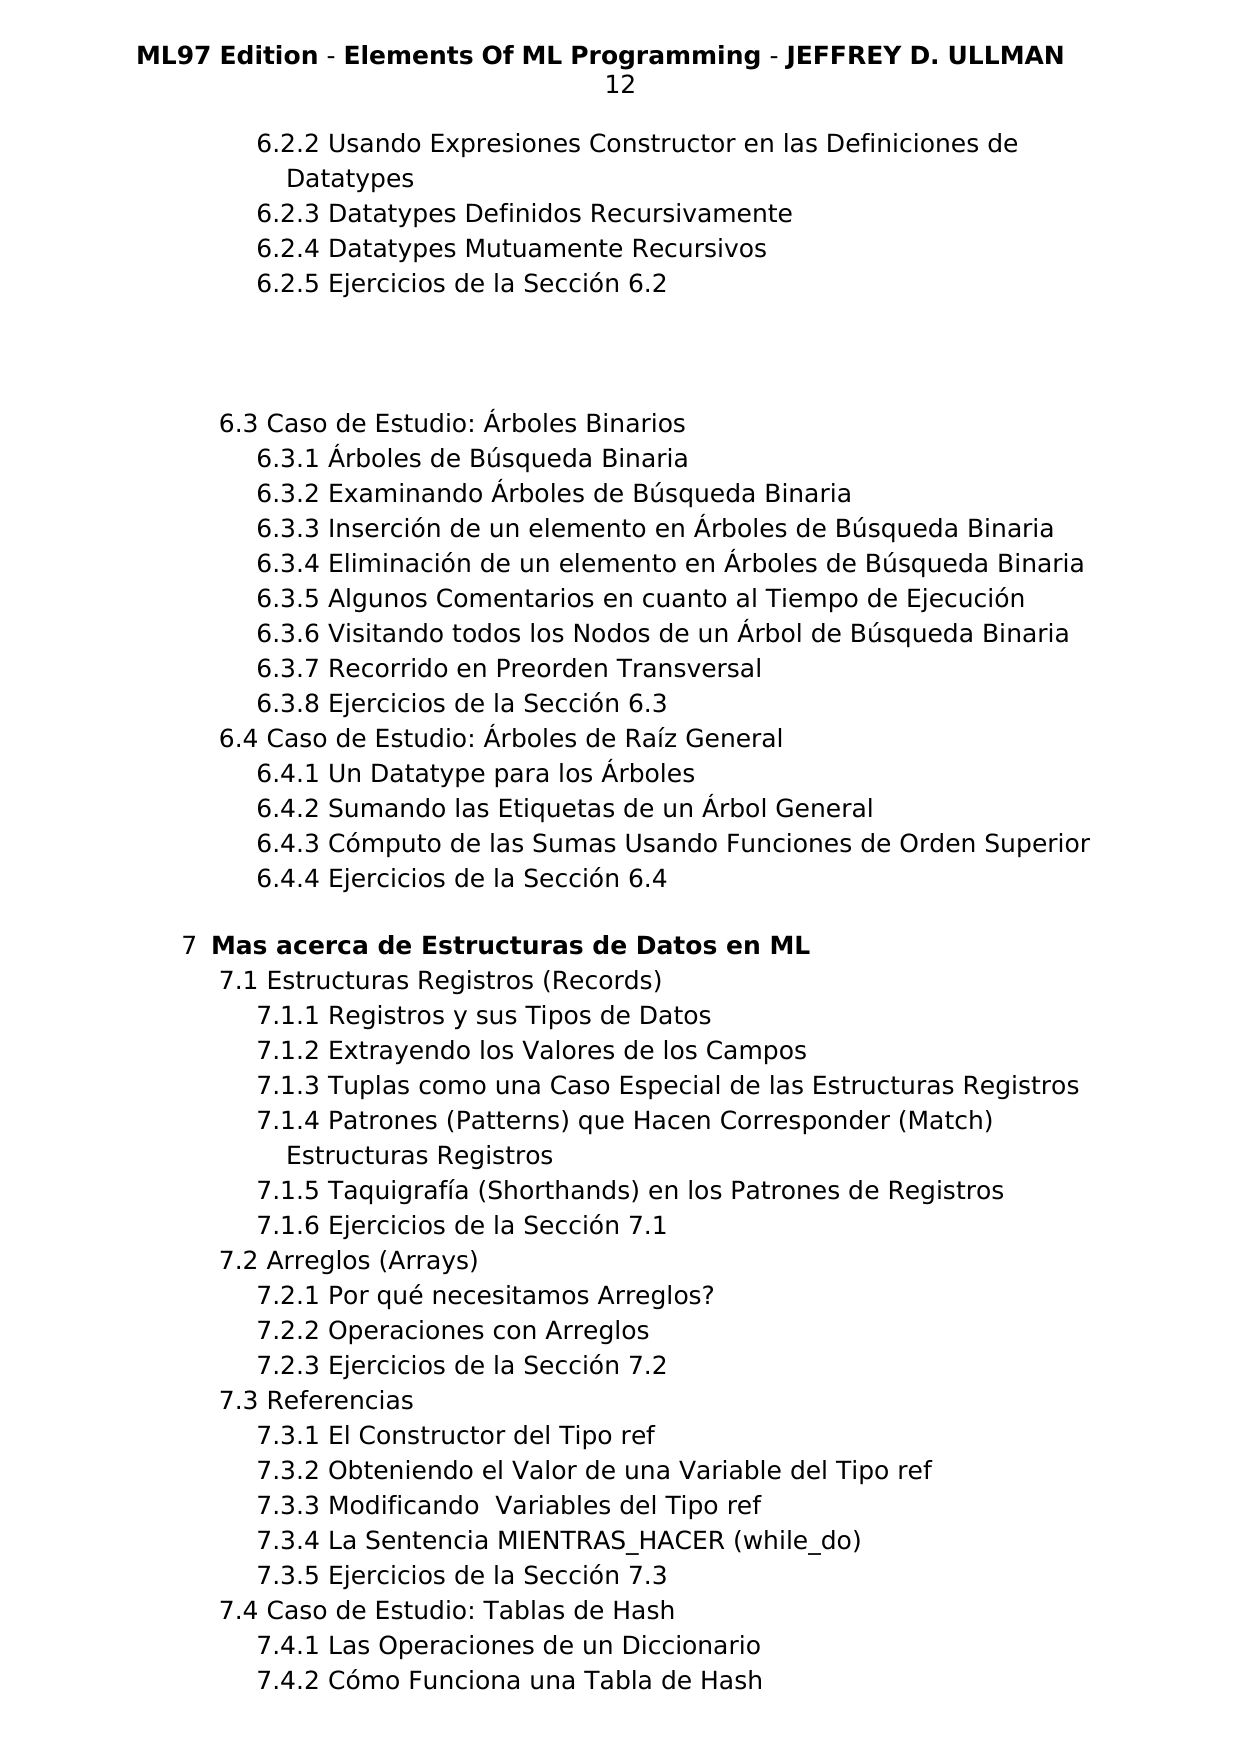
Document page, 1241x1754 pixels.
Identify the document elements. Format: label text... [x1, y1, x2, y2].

list Registros y sus Tipos de Datos [248, 1001, 1104, 1030]
list Arreglos (Arrays) [211, 1246, 1104, 1275]
list Obteniendo el Valor de una Variable del Tipo ref [248, 1456, 1104, 1485]
list Recorrido en Preorden Transversal [248, 654, 1104, 683]
list Referencias [211, 1386, 1104, 1415]
list Árboles de Búsqueda Binaria [248, 444, 1104, 473]
list Ejercicios de la Sección 6.4 [248, 864, 1104, 893]
list Las Operaciones de un Diccionario [248, 1631, 1104, 1660]
list Mas acerca de Estructuras de Datos en ML [173, 931, 1104, 960]
list Ejercicios de la Sección 7.3 [248, 1561, 1104, 1590]
list Cómputo de las Sumas Usando Funciones de Orden Superior [248, 829, 1104, 858]
list Sumando las Etiquetas de un Árbol General [248, 794, 1104, 823]
list Por qué necesitamos Arreglos? [248, 1281, 1104, 1310]
list Ejercicios de la Sección 7.1 [248, 1211, 1104, 1240]
list Operaciones con Arreglos [248, 1316, 1104, 1345]
list Caso de Estudio: Tablas de Hash [211, 1596, 1104, 1625]
list Un Datatype para los Árboles [248, 759, 1104, 788]
list Patrones (Patterns) que Hacen Corresponder (Match) Estructuras Registros [248, 1106, 1104, 1170]
list Eliminación de un elemento en Árboles de Búsqueda Binaria [248, 549, 1104, 578]
list Tuplas como una Caso Especial de las Estructuras Registros [248, 1071, 1104, 1100]
list Visitando todos los Nodos de un Árbol de Búsqueda Binaria [248, 619, 1104, 648]
list Ejercicios de la Sección 6.2 [248, 269, 1104, 298]
list Ejercicios de la Sección 7.2 [248, 1351, 1104, 1380]
list Caso de Estudio: Árboles de Raíz General [211, 724, 1104, 753]
list Algunos Comentarios en cuanto al Tiempo de Ejecución [248, 584, 1104, 613]
list Ejercicios de la Sección 6.3 [248, 689, 1104, 718]
list Examinando Árboles de Búsqueda Binaria [248, 479, 1104, 508]
list Taquigrafía (Shorthands) en los Patrones de Registros [248, 1176, 1104, 1205]
list Datatypes Mutuamente Recursivos [248, 234, 1104, 263]
list Cómo Funciona una Tabla de Hash [248, 1666, 1104, 1695]
list Extrayendo los Valores de los Campos [248, 1036, 1104, 1065]
list Inserción de un elemento en Árboles de Búsqueda Binaria [248, 514, 1104, 543]
list La Sentencia MIENTRAS_HACER (while_do) [248, 1526, 1104, 1555]
list El Constructor del Tipo ref [248, 1421, 1104, 1450]
list Datatypes Definidos Recursivamente [248, 199, 1104, 228]
list Modificando Variables del Tipo ref [248, 1491, 1104, 1520]
list Estructuras Registros (Records) [211, 966, 1104, 995]
list Caso de Estudio: Árboles Binarios [211, 409, 1104, 438]
list Usando Expresiones Constructor en las Definiciones de Datatypes [248, 129, 1104, 193]
